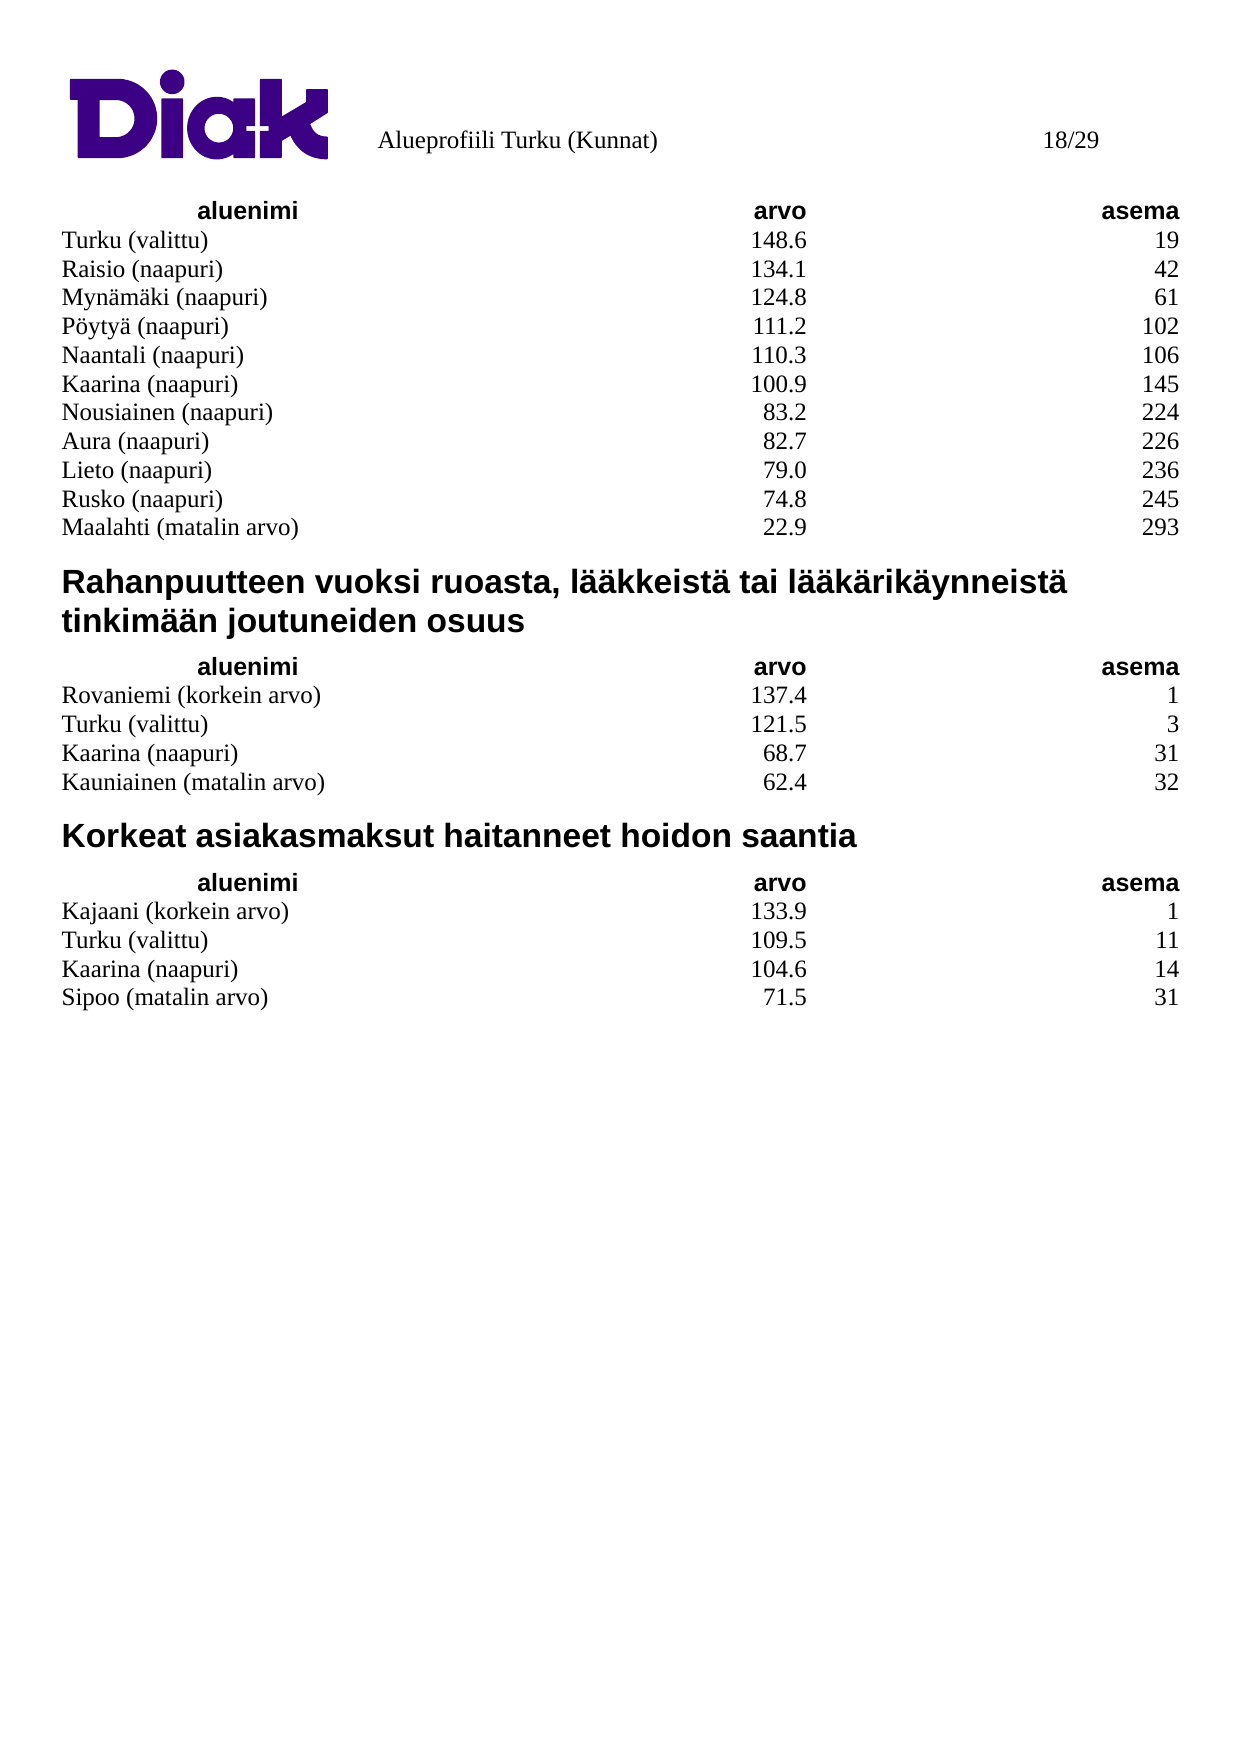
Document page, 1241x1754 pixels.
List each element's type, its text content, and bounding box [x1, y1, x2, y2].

subtitle Rahanpuutteen vuoksi ruoasta, lääkkeistä tai lääkärikäynneistä tinkimään joutuneiden osuus [61, 562, 1179, 639]
table_cell Kaarina (naapuri) [61, 738, 434, 767]
table_cell 111.2 [434, 311, 806, 340]
table_cell 79.0 [434, 455, 806, 484]
table_cell 245 [806, 484, 1179, 512]
table_cell Kajaani (korkein arvo) [61, 896, 434, 925]
table_cell Kauniainen (matalin arvo) [61, 767, 434, 796]
table_cell 11 [806, 925, 1179, 954]
table_header asema [806, 652, 1179, 681]
table_cell 110.3 [434, 340, 806, 369]
table_header aluenimi [61, 196, 434, 225]
table_cell 134.1 [434, 254, 806, 282]
table_cell Kaarina (naapuri) [61, 954, 434, 982]
table_cell Rovaniemi (korkein arvo) [61, 681, 434, 709]
table_cell Aura (naapuri) [61, 426, 434, 455]
table_cell 102 [806, 311, 1179, 340]
table_header arvo [434, 196, 806, 225]
table_cell 148.6 [434, 225, 806, 254]
table_cell Maalahti (matalin arvo) [61, 513, 434, 541]
table_cell 32 [806, 767, 1179, 796]
table_cell Kaarina (naapuri) [61, 369, 434, 397]
table_header aluenimi [61, 652, 434, 681]
table_cell 14 [806, 954, 1179, 982]
table_cell 3 [806, 709, 1179, 738]
table_cell Nousiainen (naapuri) [61, 398, 434, 426]
table_cell Lieto (naapuri) [61, 455, 434, 484]
table_cell 104.6 [434, 954, 806, 982]
table_cell 42 [806, 254, 1179, 282]
table_cell 1 [806, 896, 1179, 925]
table_cell Sipoo (matalin arvo) [61, 983, 434, 1011]
table_cell 31 [806, 983, 1179, 1011]
table_cell 62.4 [434, 767, 806, 796]
table_cell 100.9 [434, 369, 806, 397]
table_cell 293 [806, 513, 1179, 541]
table_cell Raisio (naapuri) [61, 254, 434, 282]
subtitle Korkeat asiakasmaksut haitanneet hoidon saantia [61, 816, 1179, 855]
table_header aluenimi [61, 868, 434, 896]
table_cell Mynämäki (naapuri) [61, 283, 434, 311]
table_cell 31 [806, 738, 1179, 767]
table_cell 1 [806, 681, 1179, 709]
table_cell 68.7 [434, 738, 806, 767]
table_cell 121.5 [434, 709, 806, 738]
table_cell Pöytyä (naapuri) [61, 311, 434, 340]
table_cell 226 [806, 426, 1179, 455]
table_cell 74.8 [434, 484, 806, 512]
table_cell Rusko (naapuri) [61, 484, 434, 512]
table_cell 71.5 [434, 983, 806, 1011]
table_header arvo [434, 868, 806, 896]
table_cell 106 [806, 340, 1179, 369]
table_cell Turku (valittu) [61, 225, 434, 254]
table_cell 137.4 [434, 681, 806, 709]
table_cell 22.9 [434, 513, 806, 541]
table_cell Naantali (naapuri) [61, 340, 434, 369]
table_cell 109.5 [434, 925, 806, 954]
table_cell 124.8 [434, 283, 806, 311]
table_header arvo [434, 652, 806, 681]
table_cell 145 [806, 369, 1179, 397]
table_cell 236 [806, 455, 1179, 484]
table_cell 82.7 [434, 426, 806, 455]
table_cell 19 [806, 225, 1179, 254]
table_cell Turku (valittu) [61, 925, 434, 954]
table_cell Turku (valittu) [61, 709, 434, 738]
table_cell 133.9 [434, 896, 806, 925]
table_cell 224 [806, 398, 1179, 426]
table_cell 61 [806, 283, 1179, 311]
table_header asema [806, 196, 1179, 225]
table_cell 83.2 [434, 398, 806, 426]
table_header asema [806, 868, 1179, 896]
